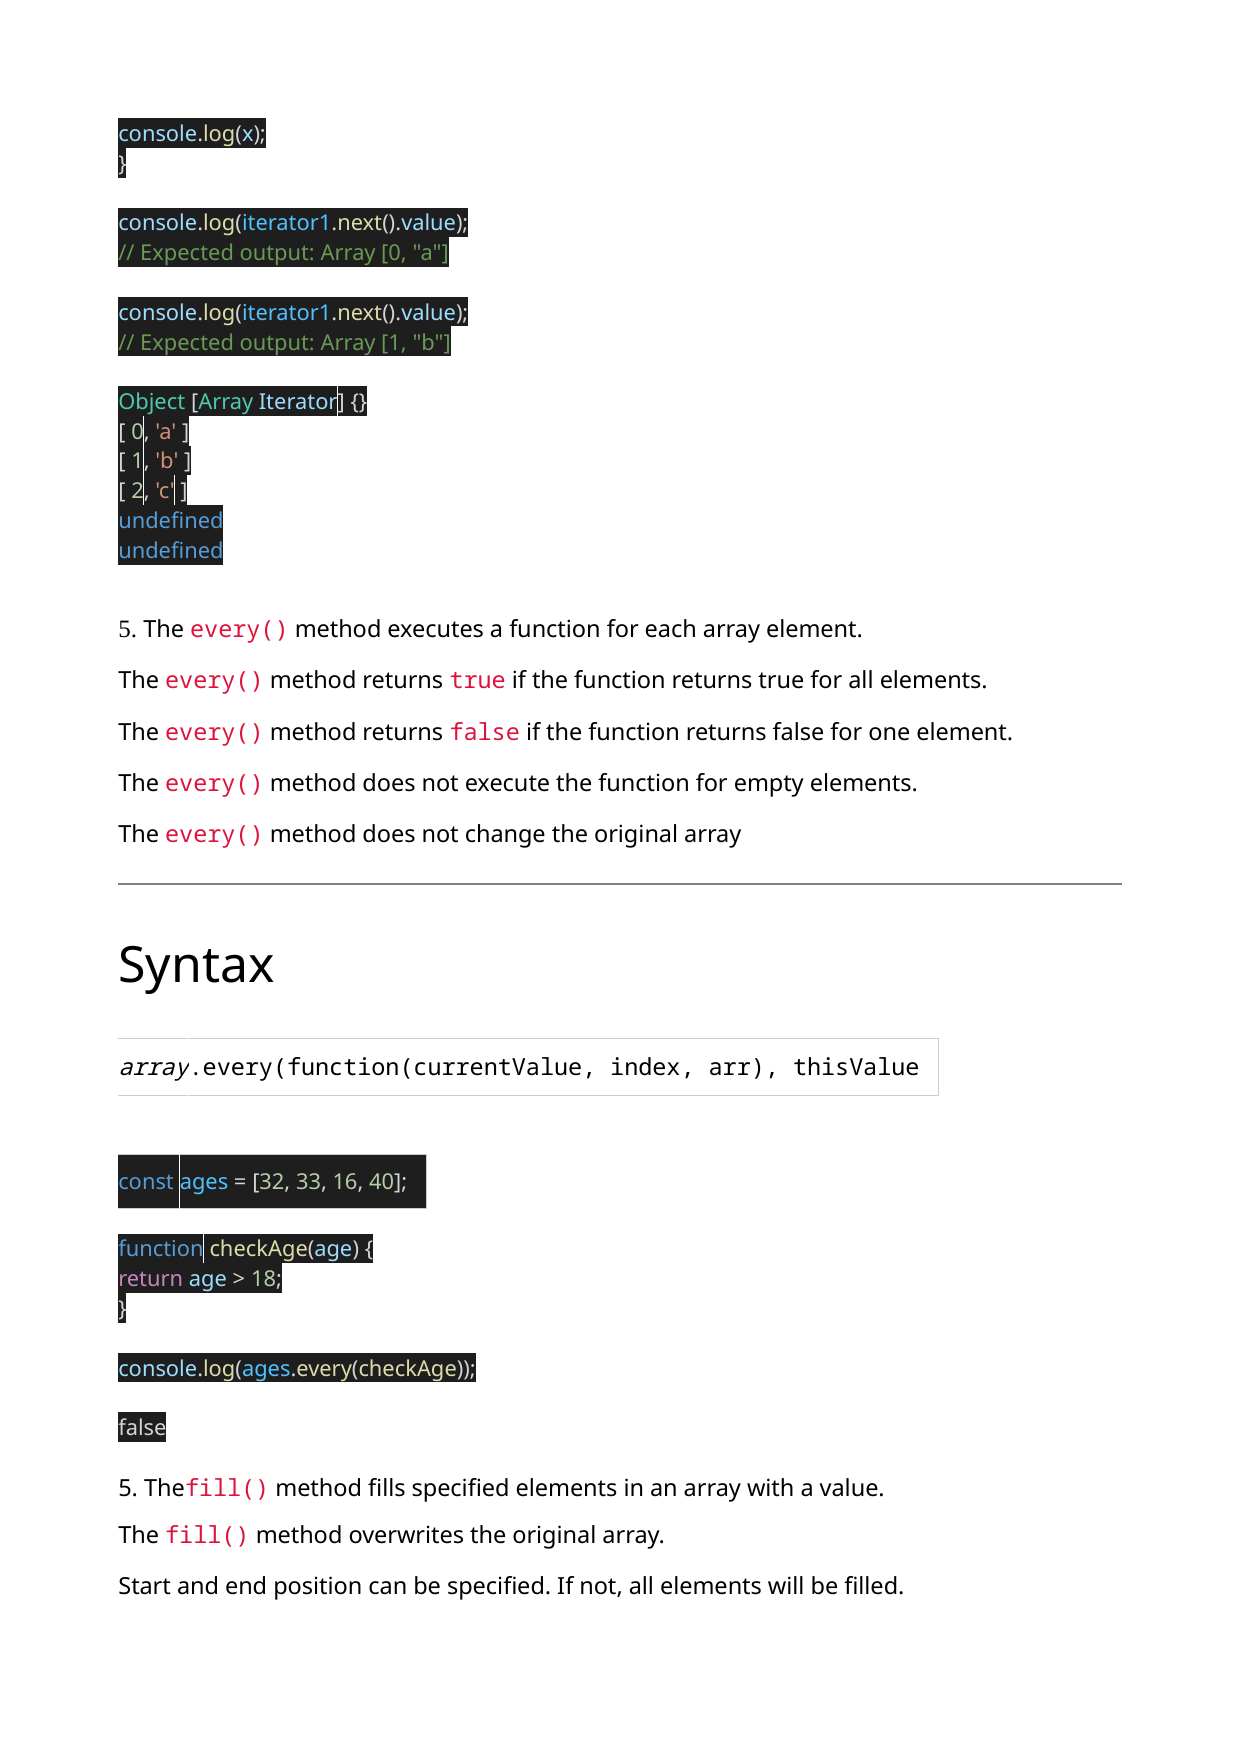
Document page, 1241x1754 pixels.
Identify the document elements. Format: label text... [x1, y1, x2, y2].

text console.log(iterator1.next().value); [118, 297, 1122, 326]
text [ 2, 'c' ] [118, 475, 1122, 505]
text // Expected output: Array [0, "a"] [118, 237, 1122, 267]
text [ 0, 'a' ] [118, 416, 1122, 446]
text [939, 1038, 1122, 1095]
text console.log(iterator1.next().value); [118, 207, 1122, 237]
text console.log(x); [118, 118, 1122, 148]
text } [118, 1293, 1122, 1323]
subtitle Syntax [118, 929, 1122, 997]
text Start and end position can be specified. If not, all elements will be filled. [118, 1569, 1122, 1602]
text The every() method returns false if the function returns false for one element. [118, 715, 1122, 747]
text The every() method does not change the original array [118, 818, 1122, 850]
text [ 1, 'b' ] [118, 446, 1122, 475]
text undefined [118, 505, 1122, 535]
text return age > 18; [118, 1263, 1122, 1293]
text // Expected output: Array [1, "b"] [118, 326, 1122, 356]
text false [118, 1412, 1122, 1442]
text Object [Array Iterator] {} [118, 386, 1122, 416]
text 5. The every() method executes a function for each array element. [118, 612, 1122, 644]
text console.log(ages.every(checkAge)); [118, 1352, 1122, 1382]
text [427, 1153, 1122, 1208]
text 5. Thefill() method fills specified elements in an array with a value. [118, 1472, 1122, 1504]
text The every() method returns true if the function returns true for all elements. [118, 664, 1122, 696]
text array.every(function(currentValue, index, arr), thisValue [118, 1039, 938, 1095]
text The every() method does not execute the function for empty elements. [118, 766, 1122, 798]
text The fill() method overwrites the original array. [118, 1518, 1122, 1550]
text } [118, 148, 1122, 178]
text function checkAge(age) { [118, 1233, 1122, 1263]
text undefined [118, 535, 1122, 565]
text const ages = [32, 33, 16, 40]; [118, 1155, 426, 1208]
